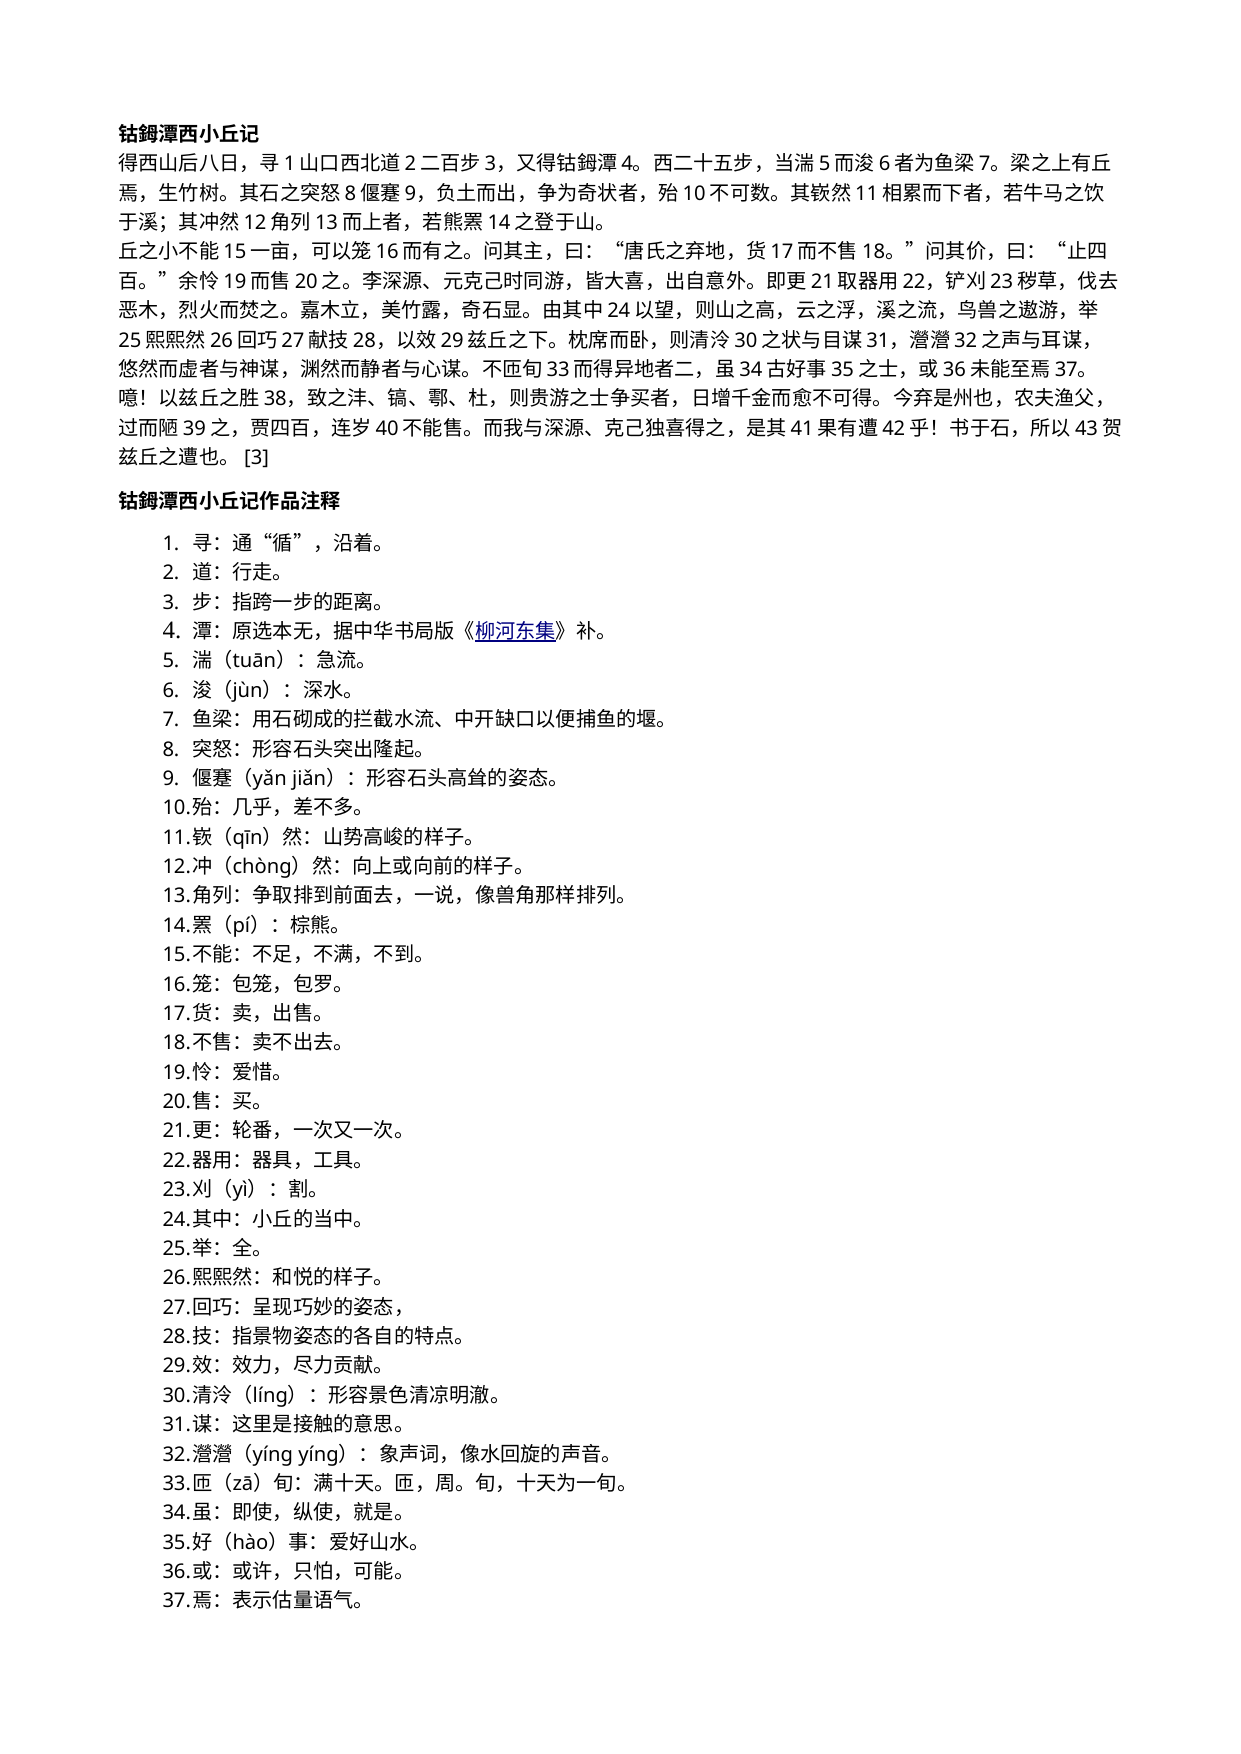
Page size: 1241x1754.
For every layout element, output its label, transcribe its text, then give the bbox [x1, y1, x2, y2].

text 钴鉧潭西小丘记 [118, 118, 1122, 147]
list 清泠（líng）：形容景色清凉明澈。 [162, 1379, 1122, 1408]
list 不售：卖不出去。 [162, 1026, 1122, 1056]
list 罴（pí）：棕熊。 [162, 909, 1122, 938]
list 嵚（qīn）然：山势高峻的样子。 [162, 821, 1122, 850]
list 潭：原选本无，据中华书局版《柳河东集》补。 [162, 615, 1122, 644]
list 熙熙然：和悦的样子。 [162, 1261, 1122, 1291]
list 道：行走。 [162, 556, 1122, 586]
list 瀯瀯（yíng yíng）：象声词，像水回旋的声音。 [162, 1437, 1122, 1467]
list 其中：小丘的当中。 [162, 1202, 1122, 1232]
list 浚（jùn）：深水。 [162, 674, 1122, 703]
text 得西山后八日，寻1山口西北道2二百步3，又得钴鉧潭4。西二十五步，当湍5而浚6者为鱼梁7。梁之上有丘焉，生竹树。其石之突怒8偃蹇9，负土而出，争为奇状者，殆10不可数。其嵚然11相累而下者，若牛马之饮于溪；其冲然12角列13而上者，若熊罴14之登于山。 [118, 147, 1122, 236]
list 冲（chòng）然：向上或向前的样子。 [162, 850, 1122, 879]
list 寻：通“循”，沿着。 [162, 527, 1122, 556]
list 焉：表示估量语气。 [162, 1584, 1122, 1614]
list 货：卖，出售。 [162, 997, 1122, 1026]
list 谋：这里是接触的意思。 [162, 1408, 1122, 1437]
list 角列：争取排到前面去，一说，像兽角那样排列。 [162, 879, 1122, 909]
list 殆：几乎，差不多。 [162, 791, 1122, 821]
text 噫！以兹丘之胜38，致之沣、镐、鄠、杜，则贵游之士争买者，日增千金而愈不可得。今弃是州也，农夫渔父，过而陋39之，贾四百，连岁40不能售。而我与深源、克己独喜得之，是其41果有遭42乎！书于石，所以43贺兹丘之遭也。 [3] [118, 382, 1122, 471]
list 器用：器具，工具。 [162, 1144, 1122, 1173]
list 湍（tuān）：急流。 [162, 644, 1122, 674]
list 不能：不足，不满，不到。 [162, 938, 1122, 967]
list 效：效力，尽力贡献。 [162, 1349, 1122, 1379]
list 鱼梁：用石砌成的拦截水流、中开缺口以便捕鱼的堰。 [162, 703, 1122, 732]
list 虽：即使，纵使，就是。 [162, 1496, 1122, 1526]
list 技：指景物姿态的各自的特点。 [162, 1320, 1122, 1349]
list 售：买。 [162, 1085, 1122, 1114]
list 偃蹇（yǎn jiǎn）：形容石头高耸的姿态。 [162, 762, 1122, 791]
list 突怒：形容石头突出隆起。 [162, 732, 1122, 762]
subtitle 钴鉧潭西小丘记作品注释 [118, 485, 1122, 514]
list 怜：爱惜。 [162, 1056, 1122, 1085]
list 好（hào）事：爱好山水。 [162, 1526, 1122, 1555]
list 刈（yì）：割。 [162, 1173, 1122, 1202]
list 举：全。 [162, 1232, 1122, 1261]
list 步：指跨一步的距离。 [162, 586, 1122, 615]
list 笼：包笼，包罗。 [162, 967, 1122, 997]
list 回巧：呈现巧妙的姿态， [162, 1291, 1122, 1320]
list 更：轮番，一次又一次。 [162, 1114, 1122, 1144]
list 或：或许，只怕，可能。 [162, 1555, 1122, 1584]
list 匝（zā）旬：满十天。匝，周。旬，十天为一旬。 [162, 1467, 1122, 1496]
text 丘之小不能15一亩，可以笼16而有之。问其主，曰：“唐氏之弃地，货17而不售18。”问其价，曰：“止四百。”余怜19而售20之。李深源、元克己时同游，皆大喜，出自意外。即更21取器用22，铲刈23秽草，伐去恶木，烈火而焚之。嘉木立，美竹露，奇石显。由其中24以望，则山之高，云之浮，溪之流，鸟兽之遨游，举25熙熙然26回巧27献技28，以效29兹丘之下。枕席而卧，则清泠30之状与目谋31，瀯瀯32之声与耳谋，悠然而虚者与神谋，渊然而静者与心谋。不匝旬33而得异地者二，虽34古好事35之士，或36未能至焉37。 [118, 236, 1122, 382]
